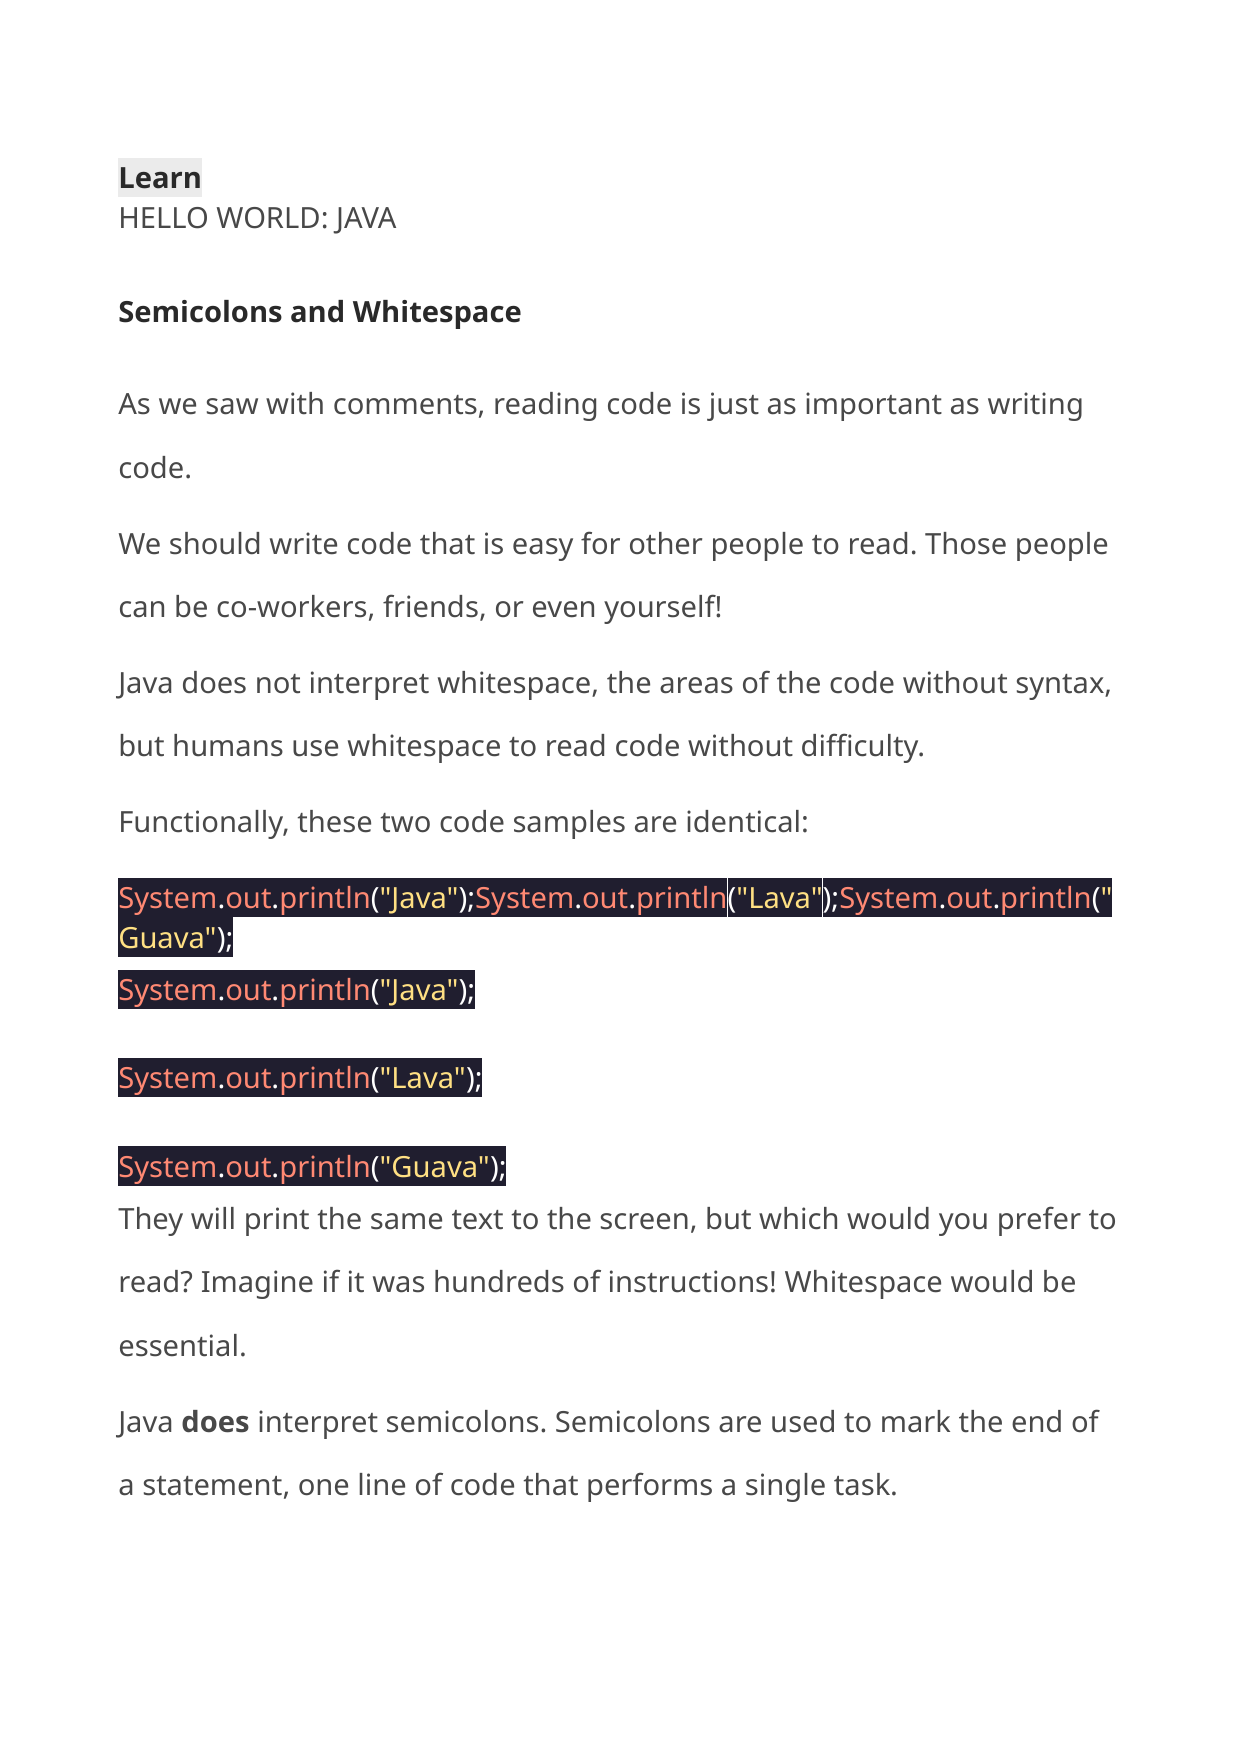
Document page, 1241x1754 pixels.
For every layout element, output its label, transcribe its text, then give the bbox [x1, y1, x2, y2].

text They will print the same text to the screen, but which would you prefer to read? Imagine if it was hundreds of instructions! Whitespace would be essential. [118, 1198, 1122, 1365]
subtitle Semicolons and Whitespace [118, 292, 1122, 331]
text Java does interpret semicolons. Semicolons are used to mark the end of a statement, one line of code that performs a single task. [118, 1401, 1122, 1504]
text We should write code that is easy for other people to read. Those people can be co-workers, friends, or even yourself! [118, 523, 1122, 626]
text System.out.println("Java"); [118, 969, 1122, 1009]
text Learn [118, 118, 1122, 197]
text HELLO WORLD: JAVA [118, 197, 1122, 237]
text System.out.println("Java");System.out.println("Lava");System.out.println("Guava"); [118, 878, 1122, 957]
text Functionally, these two code samples are identical: [118, 802, 1122, 841]
text System.out.println("Guava"); [118, 1146, 1122, 1186]
text Java does not interpret whitespace, the areas of the code without syntax, but humans use whitespace to read code without difficulty. [118, 662, 1122, 765]
text As we saw with comments, reading code is just as important as writing code. [118, 383, 1122, 487]
text System.out.println("Lava"); [118, 1058, 1122, 1097]
